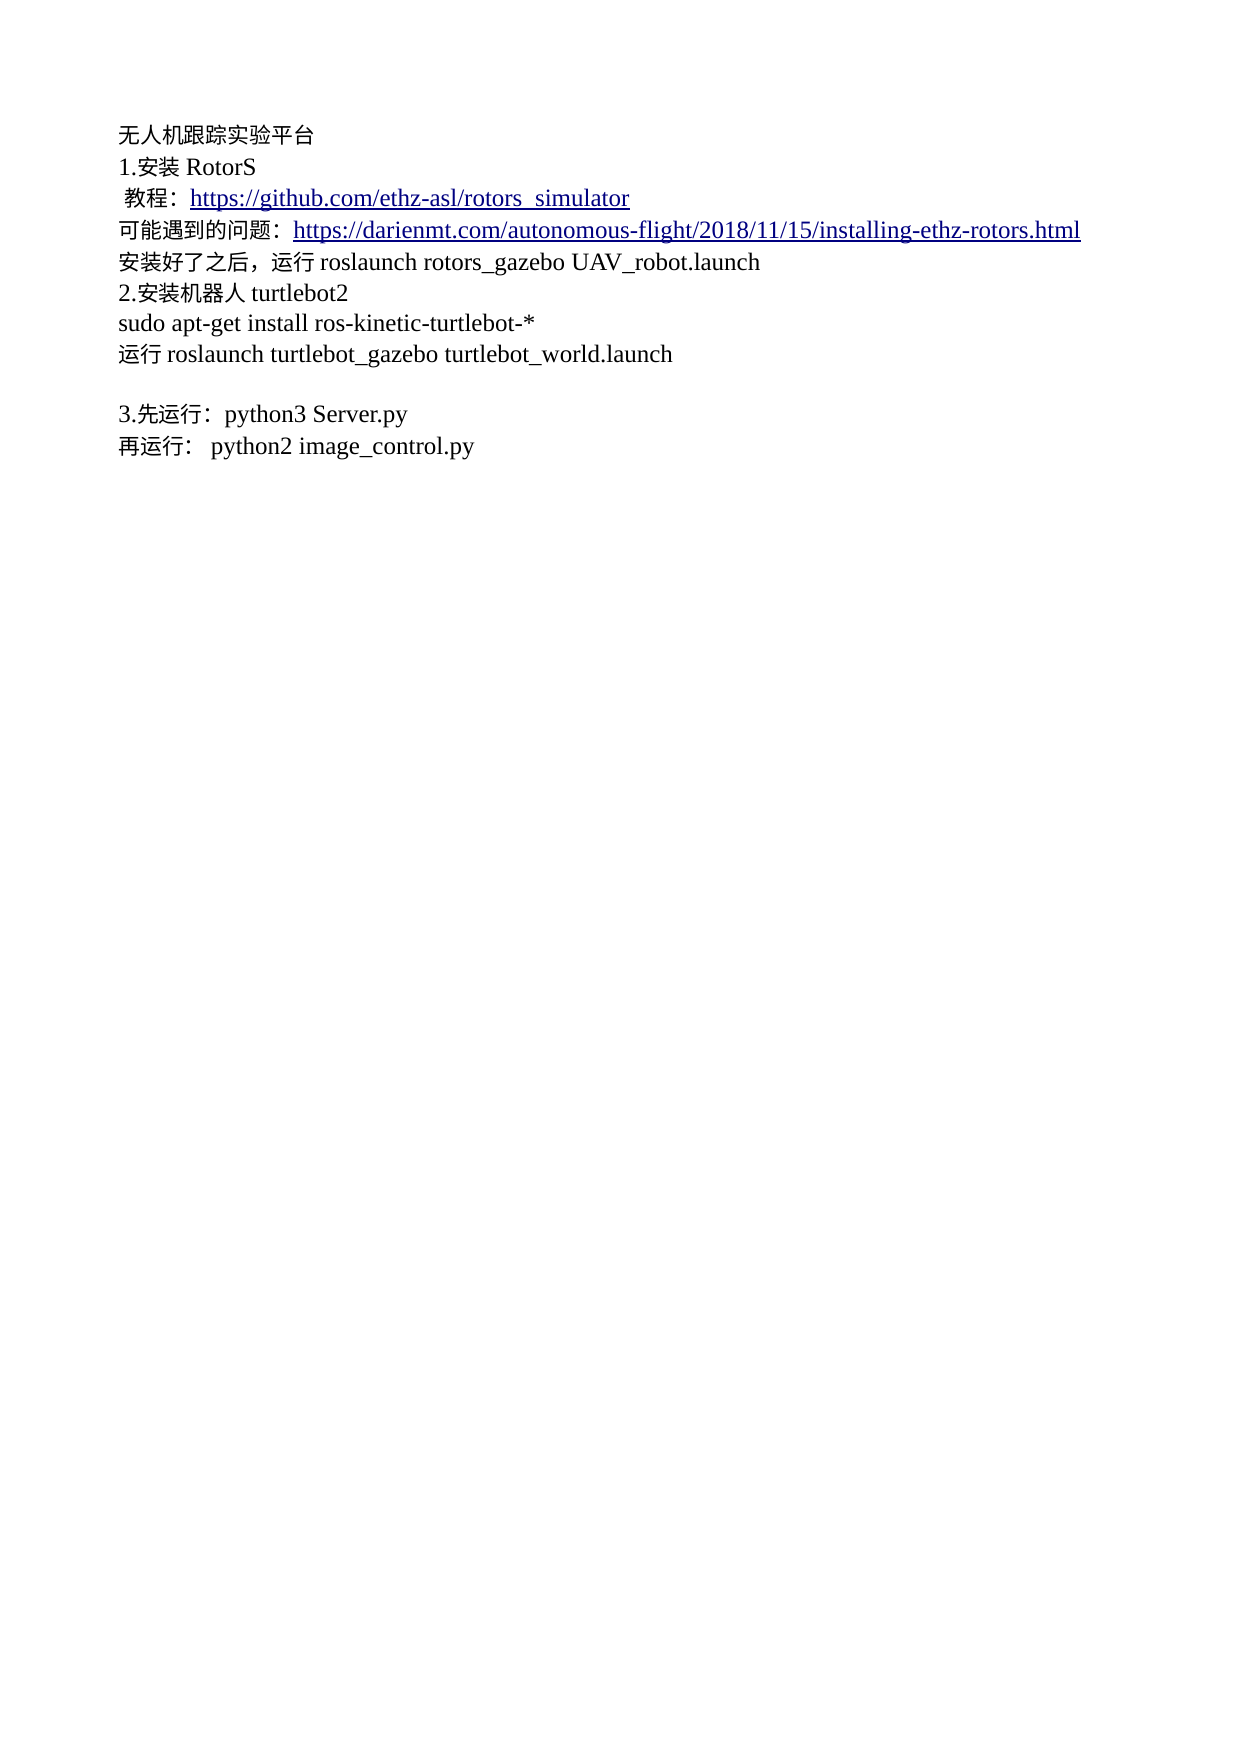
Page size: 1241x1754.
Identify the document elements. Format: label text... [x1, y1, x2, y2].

text 教程：https://github.com/ethz-asl/rotors_simulator [118, 181, 1122, 213]
text 安装好了之后，运行 roslaunch rotors_gazebo UAV_robot.launch [118, 245, 1122, 276]
text 可能遇到的问题：https://darienmt.com/autonomous-flight/2018/11/15/installing-ethz-rotors.html [118, 213, 1122, 245]
text 1.安装 RotorS [118, 150, 1122, 181]
text sudo apt-get install ros-kinetic-turtlebot-* [118, 308, 1122, 337]
text 无人机跟踪实验平台 [118, 118, 1122, 150]
text 2.安装机器人 turtlebot2 [118, 276, 1122, 308]
text 3.先运行：python3 Server.py [118, 397, 1122, 429]
text 再运行： python2 image_control.py [118, 429, 1122, 461]
text 运行 roslaunch turtlebot_gazebo turtlebot_world.launch [118, 337, 1122, 368]
